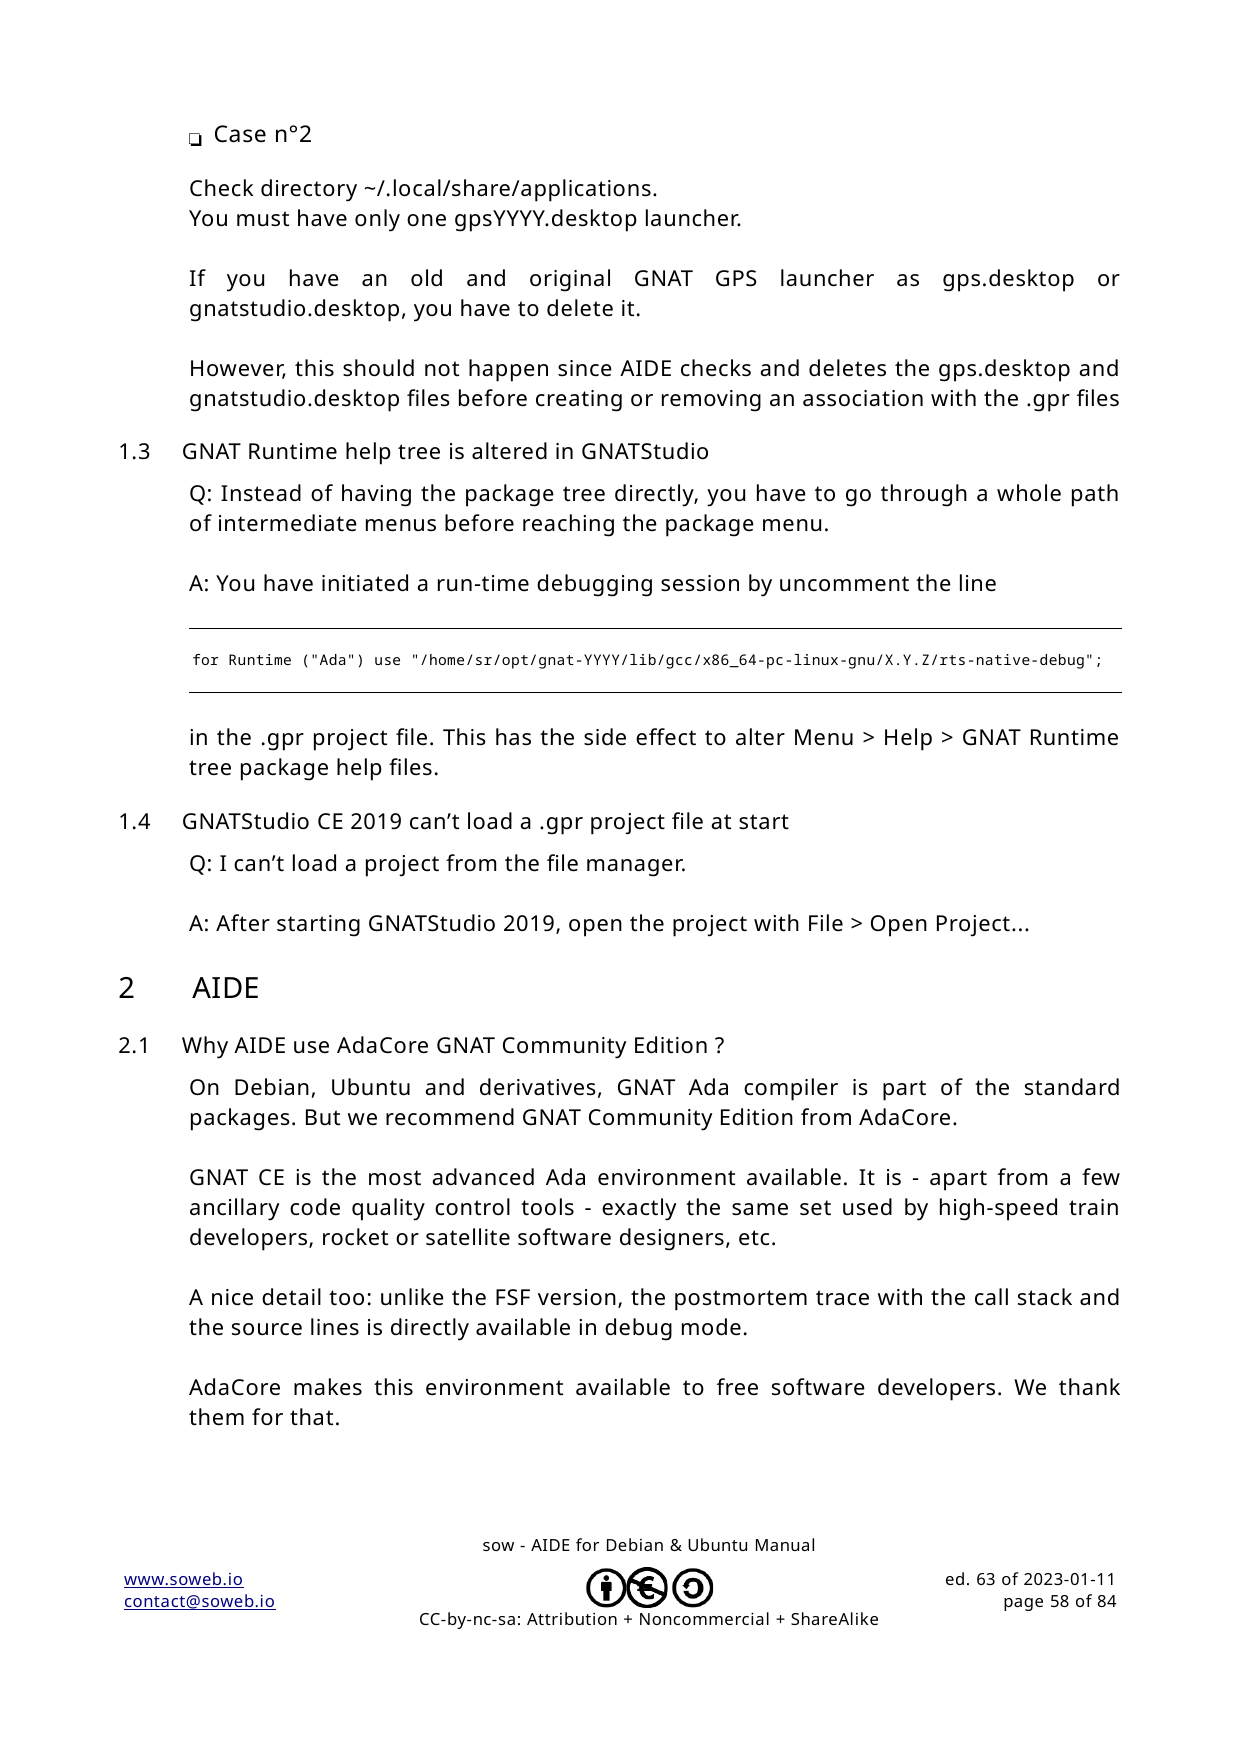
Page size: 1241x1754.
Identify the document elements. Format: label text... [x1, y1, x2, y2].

subtitle GNATStudio CE 2019 can’t load a .gpr project file at start [118, 806, 1122, 836]
text Q: Instead of having the package tree directly, you have to go through a whole path of intermediate menus before reaching the package menu. [189, 478, 1122, 538]
text A: After starting GNATStudio 2019, open the project with File > Open Project... [189, 908, 1122, 938]
text A: You have initiated a run-time debugging session by uncomment the line [189, 568, 1122, 598]
text On Debian, Ubuntu and derivatives, GNAT Ada compiler is part of the standard packages. But we recommend GNAT Community Edition from AdaCore. [189, 1072, 1122, 1132]
subtitle AIDE [118, 967, 1122, 1007]
picture [672, 1567, 714, 1608]
text AdaCore makes this environment available to free software developers. We thank them for that. [189, 1372, 1122, 1432]
text You must have only one gpsYYYY.desktop launcher. [189, 202, 1122, 232]
list for Runtime ("Ada") use "/home/sr/opt/gnat-YYYY/lib/gcc/x86_64-pc-linux-gnu/X.Y.Z/rts-native-debug"; [189, 629, 1122, 692]
picture [585, 1567, 668, 1608]
subtitle GNAT Runtime help tree is altered in GNATStudio [118, 436, 1122, 466]
subtitle Case n°2 [189, 118, 1122, 161]
text A nice detail too: unlike the FSF version, the postmortem trace with the call stack and the source lines is directly available in debug mode. [189, 1282, 1122, 1342]
text Q: I can’t load a project from the file manager. [189, 848, 1122, 878]
text in the .gpr project file. This has the side effect to alter Menu > Help > GNAT Runtime tree package help files. [189, 722, 1122, 782]
text Check directory ~/.local/share/applications. [189, 172, 1122, 202]
subtitle Why AIDE use AdaCore GNAT Community Edition ? [118, 1030, 1122, 1060]
text However, this should not happen since AIDE checks and deletes the gps.desktop and gnatstudio.desktop files before creating or removing an association with the .gpr files [189, 352, 1122, 412]
text GNAT CE is the most advanced Ada environment available. It is - apart from a few ancillary code quality control tools - exactly the same set used by high-speed train developers, rocket or satellite software designers, etc. [189, 1162, 1122, 1252]
text If you have an old and original GNAT GPS launcher as gps.desktop or gnatstudio.desktop, you have to delete it. [189, 262, 1122, 322]
